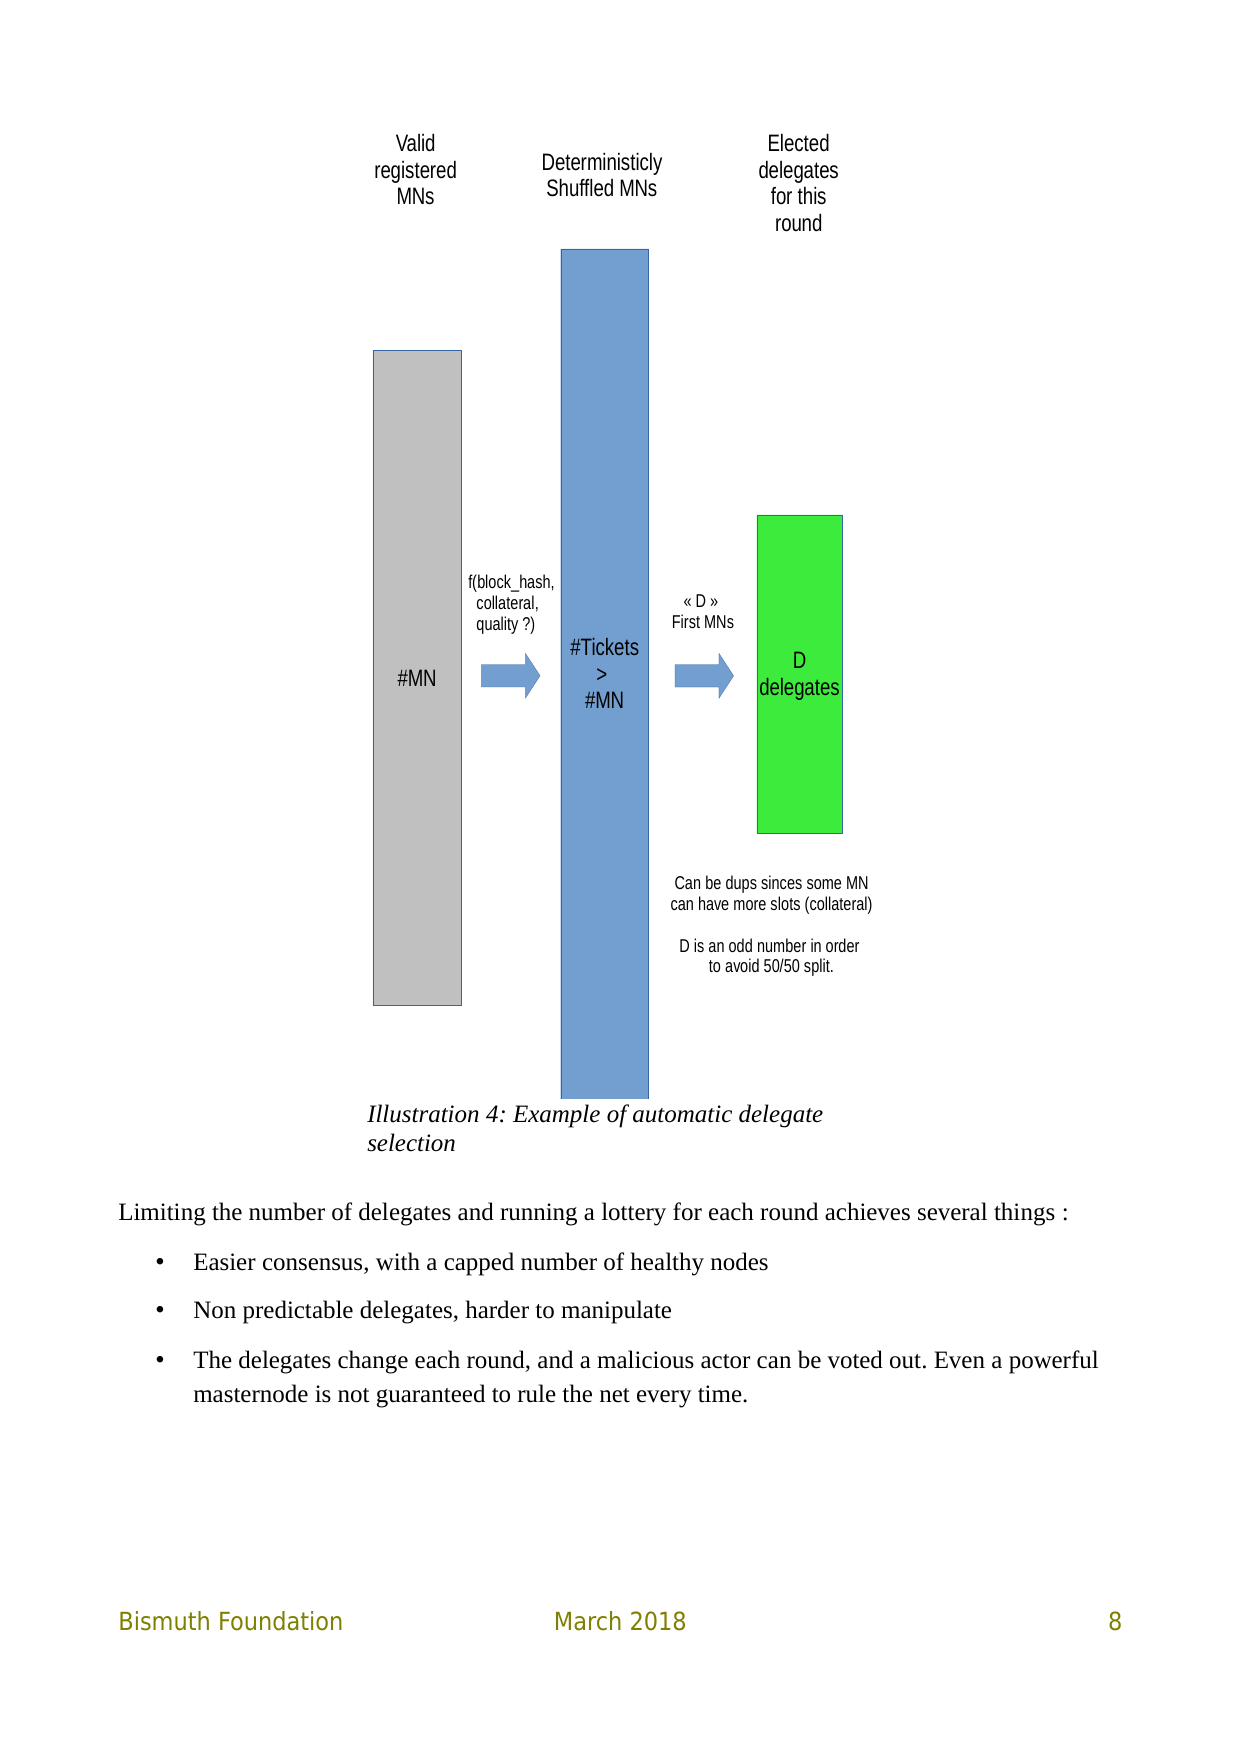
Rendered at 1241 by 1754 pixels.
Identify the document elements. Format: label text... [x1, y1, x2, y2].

text Limiting the number of delegates and running a lottery for each round achieves several things : [118, 1197, 1122, 1226]
text Illustration 4: Example of automatic delegate selection [367, 125, 880, 1156]
list Easier consensus, with a capped number of healthy nodes [156, 1247, 1122, 1275]
list Non predictable delegates, harder to manipulate [156, 1296, 1122, 1324]
list The delegates change each round, and a malicious actor can be voted out. Even a powerful masternode is not guaranteed to rule the net every time. [156, 1345, 1122, 1408]
